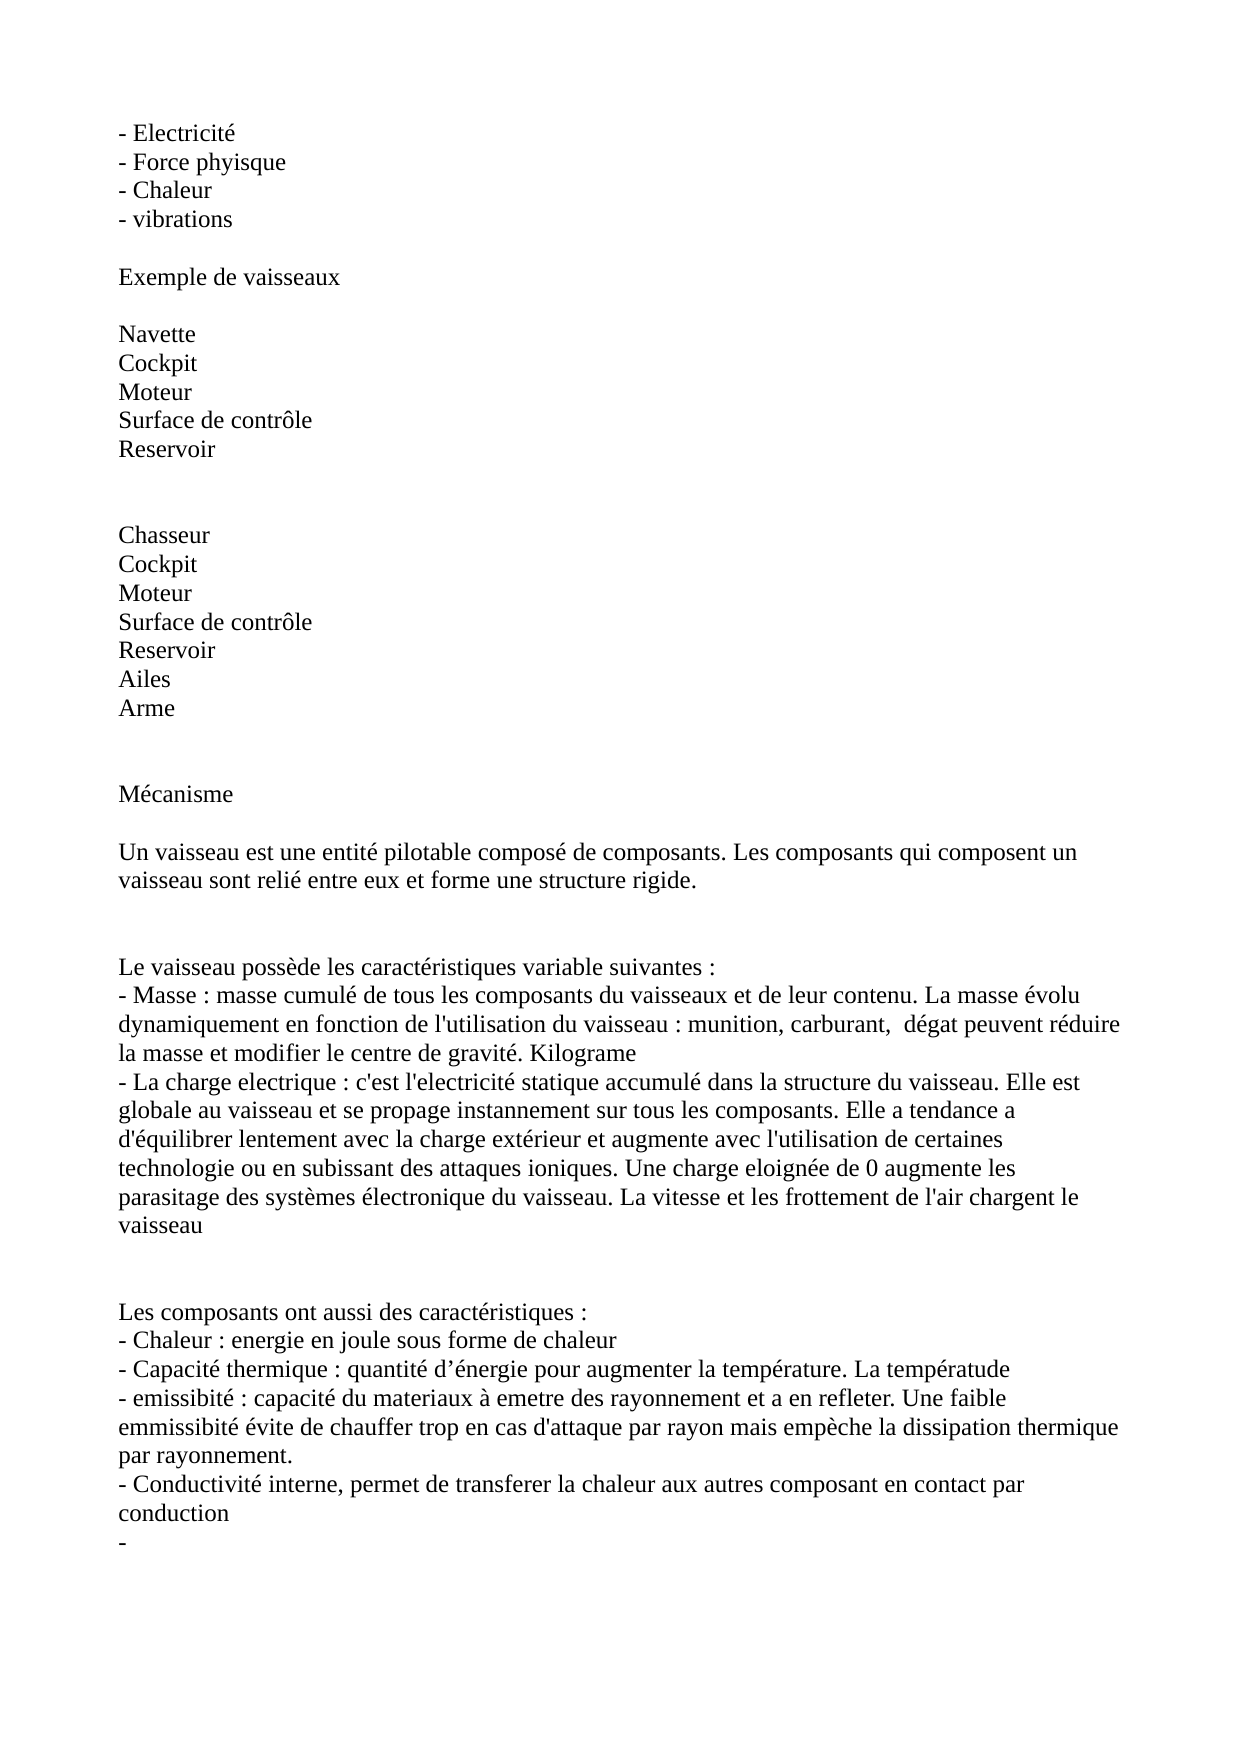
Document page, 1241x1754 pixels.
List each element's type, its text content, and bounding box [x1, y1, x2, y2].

text - Electricité [118, 118, 1122, 147]
text Cockpit [118, 348, 1122, 377]
text - [118, 1527, 1122, 1556]
text Cockpit [118, 549, 1122, 578]
text Le vaisseau possède les caractéristiques variable suivantes : [118, 952, 1122, 981]
text Les composants ont aussi des caractéristiques : [118, 1297, 1122, 1326]
text - Capacité thermique : quantité d’énergie pour augmenter la température. La températude [118, 1354, 1122, 1383]
text - Chaleur : energie en joule sous forme de chaleur [118, 1326, 1122, 1354]
text Navette [118, 319, 1122, 348]
text - La charge electrique : c'est l'electricité statique accumulé dans la structure du vaisseau. Elle est globale au vaisseau et se propage instannement sur tous les composants. Elle a tendance a d'équilibrer lentement avec la charge extérieur et augmente avec l'utilisation de certaines technologie ou en subissant des attaques ioniques. Une charge eloignée de 0 augmente les parasitage des systèmes électronique du vaisseau. La vitesse et les frottement de l'air chargent le vaisseau [118, 1067, 1122, 1239]
text - emissibité : capacité du materiaux à emetre des rayonnement et a en refleter. Une faible emmissibité évite de chauffer trop en cas d'attaque par rayon mais empèche la dissipation thermique par rayonnement. [118, 1383, 1122, 1469]
text Chasseur [118, 521, 1122, 549]
text - Chaleur [118, 176, 1122, 204]
text Surface de contrôle [118, 607, 1122, 636]
text Moteur [118, 578, 1122, 607]
text Ailes [118, 664, 1122, 693]
text Un vaisseau est une entité pilotable composé de composants. Les composants qui composent un vaisseau sont relié entre eux et forme une structure rigide. [118, 837, 1122, 894]
text Reservoir [118, 434, 1122, 463]
text - Masse : masse cumulé de tous les composants du vaisseaux et de leur contenu. La masse évolu dynamiquement en fonction de l'utilisation du vaisseau : munition, carburant, dégat peuvent réduire la masse et modifier le centre de gravité. Kilograme [118, 981, 1122, 1067]
text - Force phyisque [118, 147, 1122, 176]
text Arme [118, 693, 1122, 722]
text Surface de contrôle [118, 406, 1122, 434]
text Moteur [118, 377, 1122, 406]
text Mécanisme [118, 779, 1122, 808]
text - vibrations [118, 204, 1122, 233]
text Reservoir [118, 636, 1122, 664]
text Exemple de vaisseaux [118, 262, 1122, 291]
text - Conductivité interne, permet de transferer la chaleur aux autres composant en contact par conduction [118, 1469, 1122, 1527]
